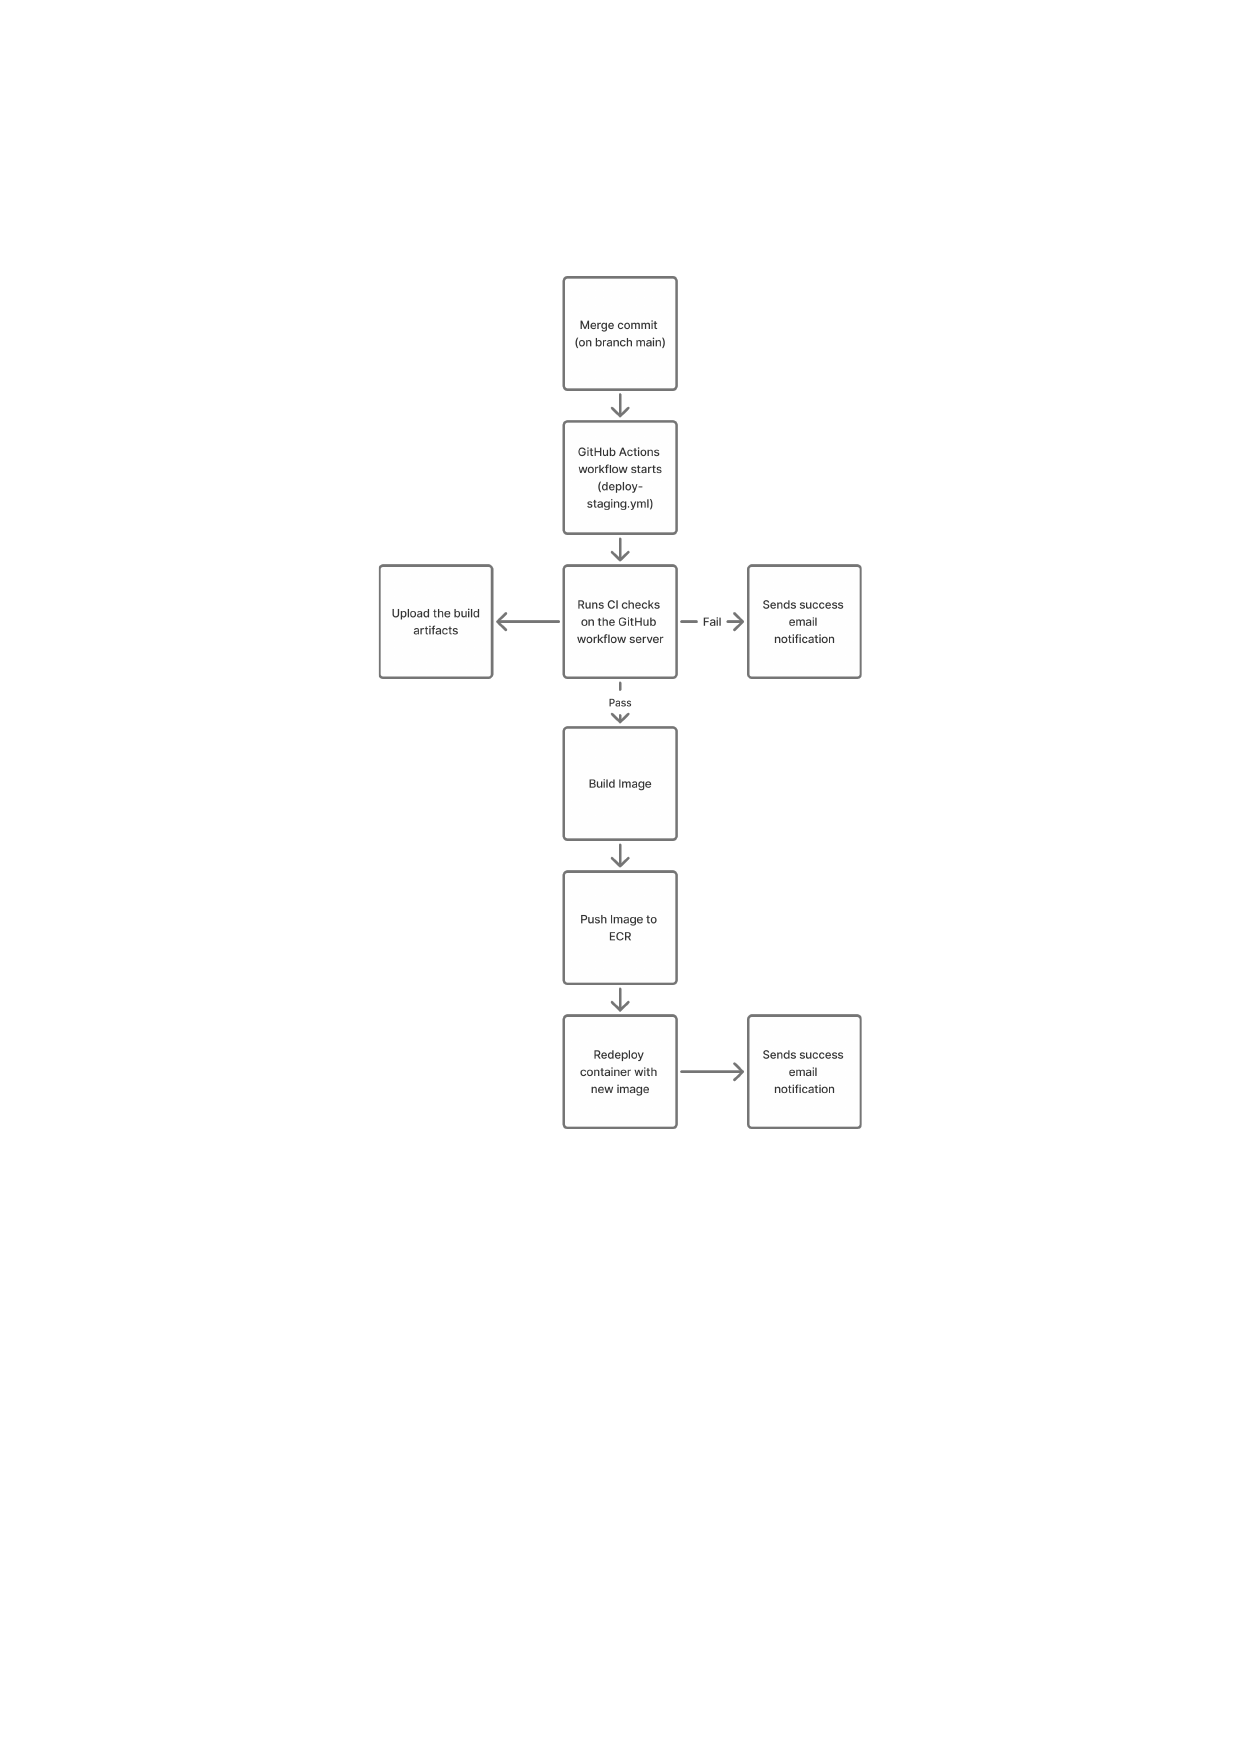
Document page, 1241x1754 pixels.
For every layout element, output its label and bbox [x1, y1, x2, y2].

picture [378, 276, 862, 1129]
